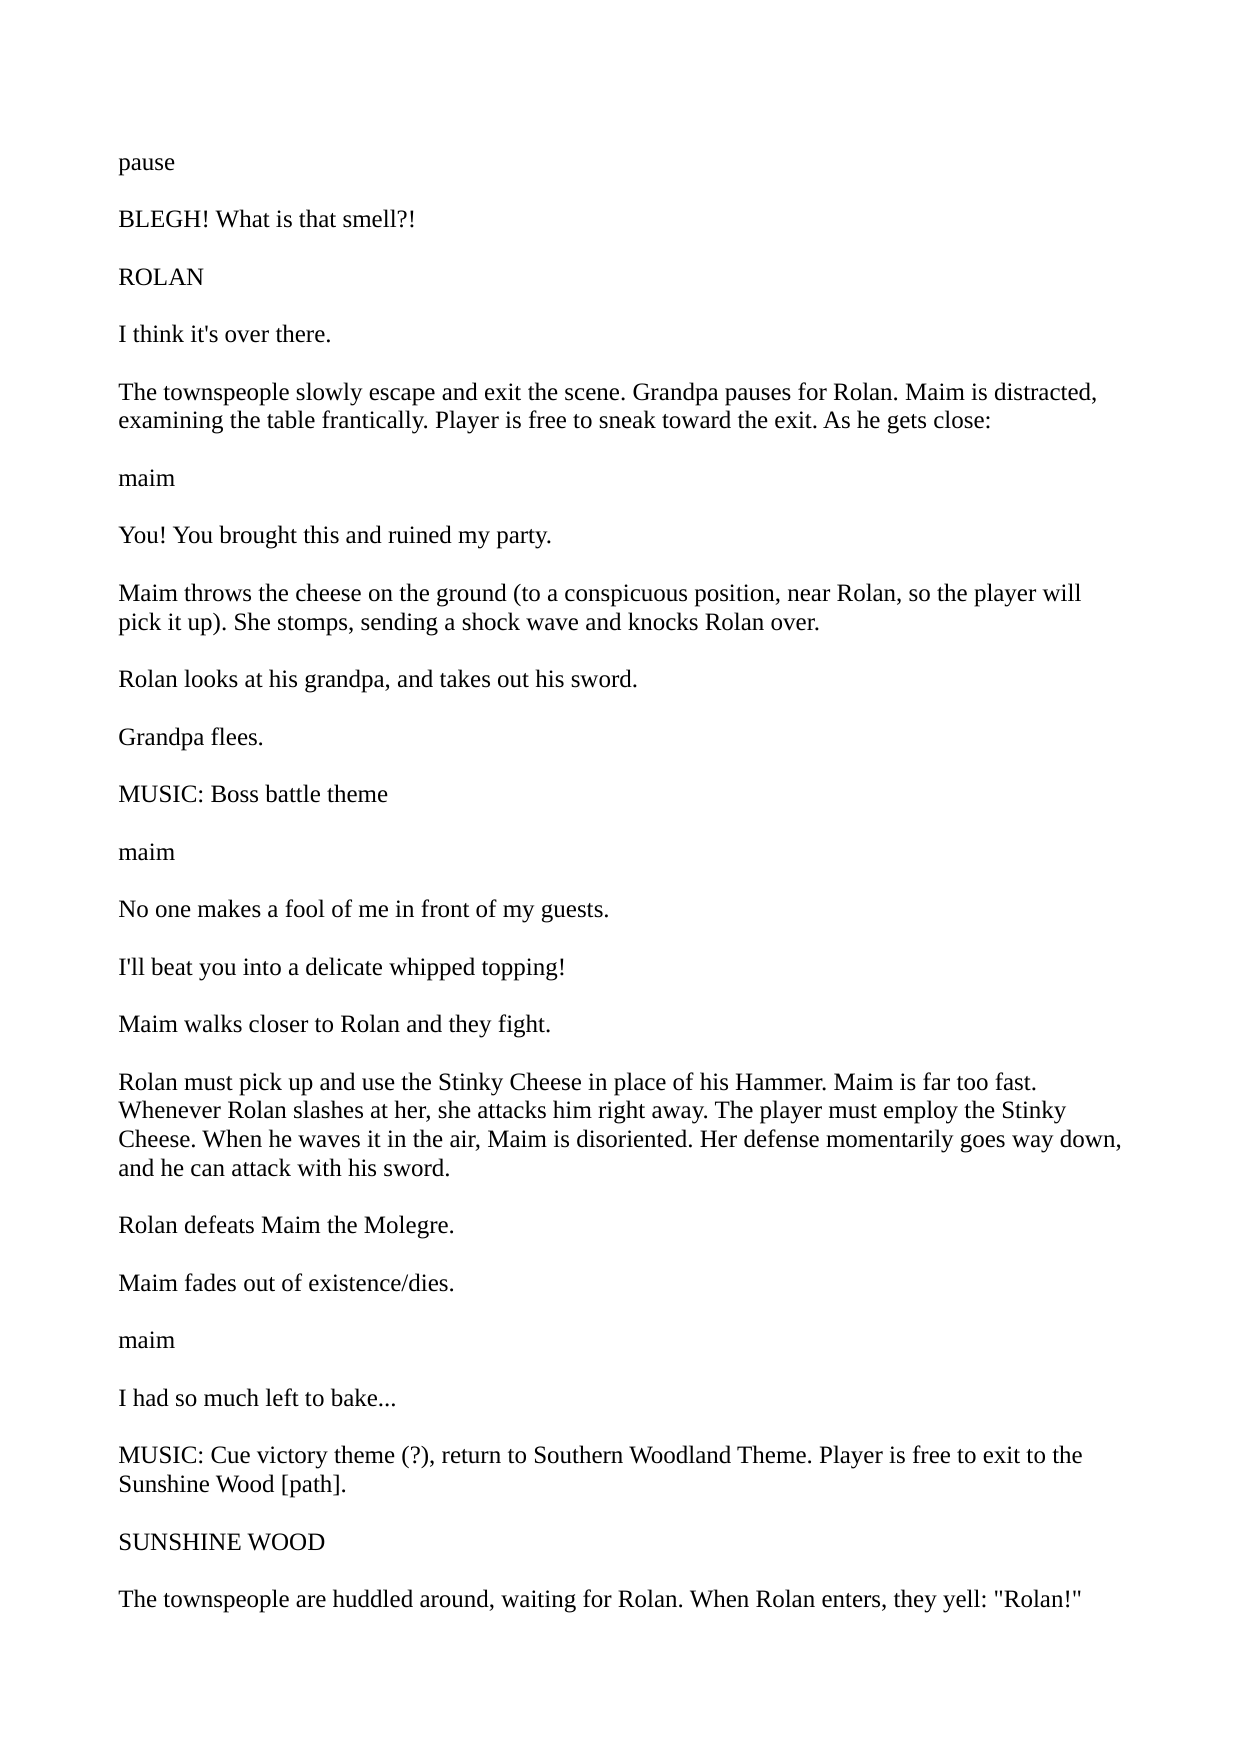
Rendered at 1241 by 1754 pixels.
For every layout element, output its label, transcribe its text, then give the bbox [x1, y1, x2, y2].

text No one makes a fool of me in front of my guests. [118, 894, 1122, 923]
text MUSIC: Boss battle theme [118, 779, 1122, 808]
text Maim fades out of existence/dies. [118, 1268, 1122, 1297]
text BLEGH! What is that smell?! [118, 204, 1122, 233]
text The townspeople are huddled around, waiting for Rolan. When Rolan enters, they yell: "Rolan!" [118, 1584, 1122, 1613]
text MUSIC: Cue victory theme (?), return to Southern Woodland Theme. Player is free to exit to the Sunshine Wood [path]. [118, 1441, 1122, 1498]
text I had so much left to bake... [118, 1383, 1122, 1412]
text The townspeople slowly escape and exit the scene. Grandpa pauses for Rolan. Maim is distracted, examining the table frantically. Player is free to sneak toward the exit. As he gets close: [118, 377, 1122, 434]
text SUNSHINE WOOD [118, 1527, 1122, 1556]
text Maim throws the cheese on the ground (to a conspicuous position, near Rolan, so the player will pick it up). She stomps, sending a shock wave and knocks Rolan over. [118, 578, 1122, 636]
text You! You brought this and ruined my party. [118, 521, 1122, 549]
text pause [118, 147, 1122, 176]
text I'll beat you into a delicate whipped topping! [118, 952, 1122, 981]
text maim [118, 463, 1122, 492]
text Grandpa flees. [118, 722, 1122, 751]
text maim [118, 837, 1122, 866]
text Maim walks closer to Rolan and they fight. [118, 1009, 1122, 1038]
text ROLAN [118, 262, 1122, 291]
text maim [118, 1326, 1122, 1354]
text Rolan looks at his grandpa, and takes out his sword. [118, 664, 1122, 693]
text Rolan must pick up and use the Stinky Cheese in place of his Hammer. Maim is far too fast. Whenever Rolan slashes at her, she attacks him right away. The player must employ the Stinky Cheese. When he waves it in the air, Maim is disoriented. Her defense momentarily goes way down, and he can attack with his sword. [118, 1067, 1122, 1182]
text I think it's over there. [118, 319, 1122, 348]
text Rolan defeats Maim the Molegre. [118, 1211, 1122, 1239]
